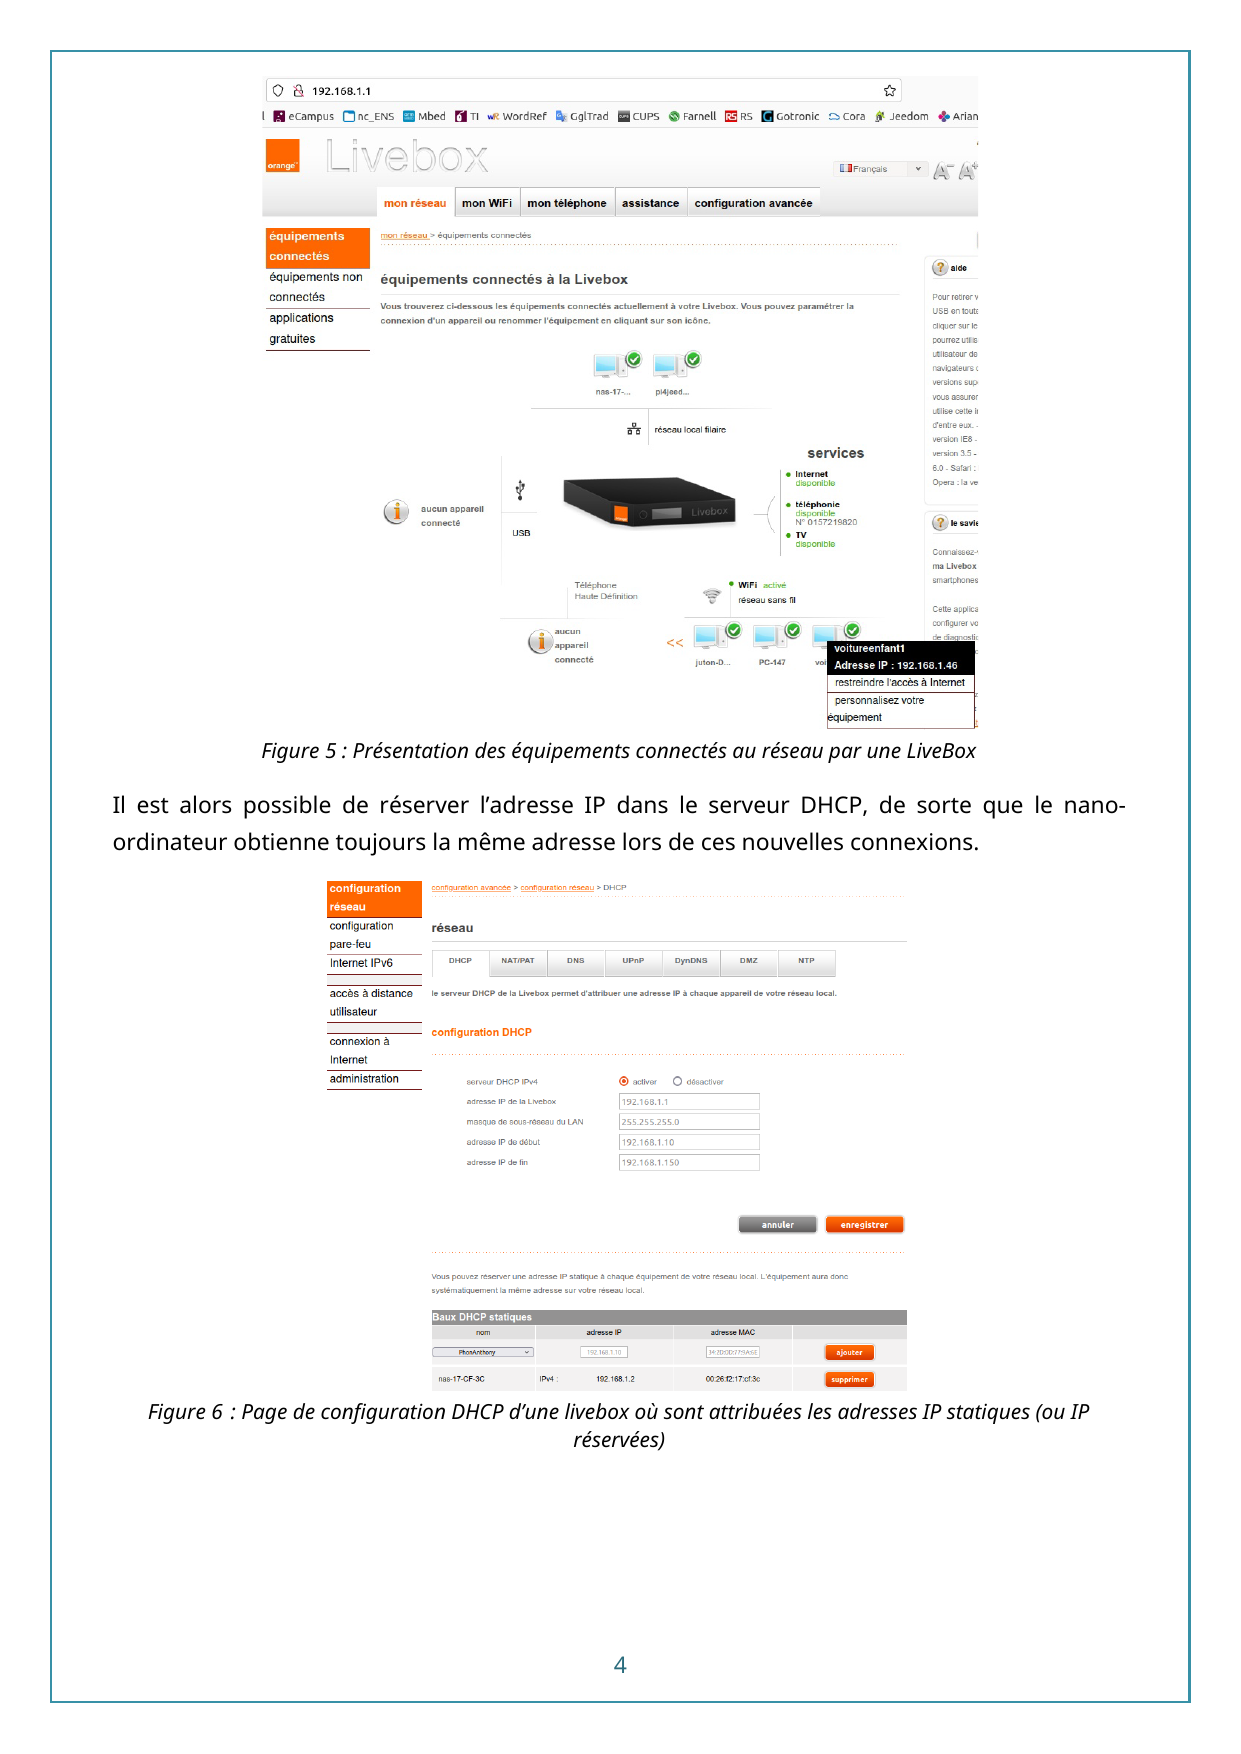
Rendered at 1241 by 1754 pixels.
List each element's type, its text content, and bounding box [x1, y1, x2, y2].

text Il est alors possible de réserver l’adresse IP dans le serveur DHCP, de sorte que le nano-ordinateur obtienne toujours la même adresse lors de ces nouvelles connexions. [112, 789, 1128, 857]
text Figure 6 : Page de configuration DHCP d’une livebox où sont attribuées les adresses IP statiques (ou IP réservées) [112, 1397, 1128, 1454]
text Figure 5 : Présentation des équipements connectés au réseau par une LiveBox [112, 736, 1128, 764]
